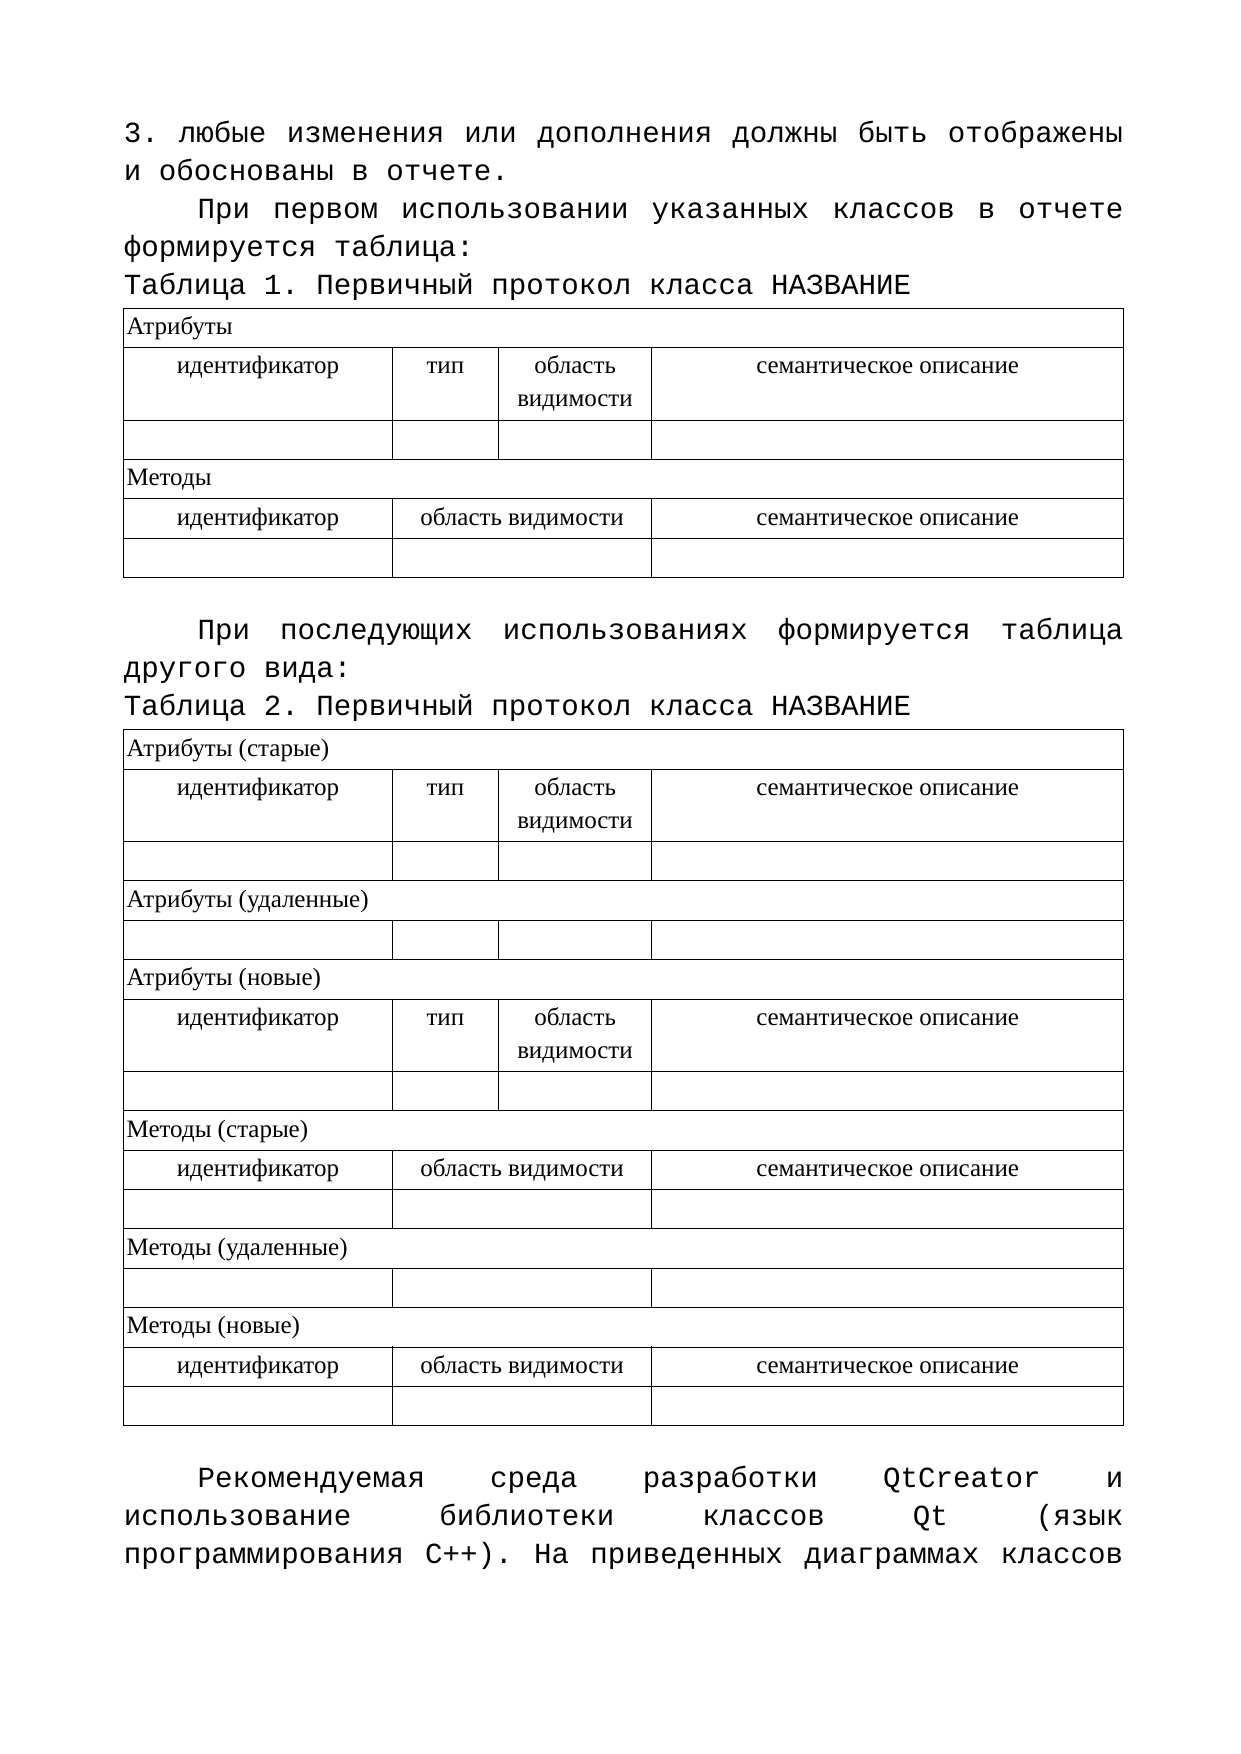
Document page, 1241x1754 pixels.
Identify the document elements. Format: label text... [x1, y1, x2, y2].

table_cell идентификатор [124, 1348, 392, 1386]
table_cell [393, 421, 498, 459]
text При последующих использованиях формируется таблица другого вида: [123, 615, 1123, 686]
text Таблица 2. Первичный протокол класса НАЗВАНИЕ [123, 691, 1123, 724]
table_cell [124, 1190, 392, 1228]
table_cell [499, 921, 651, 959]
table_cell Методы (удаленные) [124, 1229, 1123, 1268]
table_cell [124, 1269, 392, 1307]
table_cell семантическое описание [652, 1348, 1123, 1386]
table_cell Методы (новые) [124, 1308, 1123, 1346]
table_cell [499, 1072, 651, 1110]
table_cell [393, 1387, 651, 1425]
table_cell [393, 1269, 651, 1307]
table_cell [393, 539, 651, 577]
table_cell Атрибуты (новые) [124, 960, 1123, 998]
table_cell Методы (старые) [124, 1111, 1123, 1149]
table_cell область видимости [393, 1151, 651, 1189]
table_cell семантическое описание [652, 348, 1123, 419]
table_cell семантическое описание [652, 770, 1123, 841]
table_cell [124, 1387, 392, 1425]
table_cell идентификатор [124, 348, 392, 419]
table_cell идентификатор [124, 499, 392, 538]
table_cell [124, 421, 392, 459]
table_header Атрибуты [124, 309, 1123, 347]
table_cell область видимости [393, 1348, 651, 1386]
table_cell [124, 842, 392, 880]
table_cell тип [393, 1000, 498, 1071]
table_cell [652, 1072, 1123, 1110]
table_cell [499, 842, 651, 880]
table_cell Методы [124, 460, 1123, 498]
text Таблица 1. Первичный протокол класса НАЗВАНИЕ [123, 270, 1123, 303]
text Рекомендуемая среда разработки QtCreator и использование библиотеки классов Qt (язык программирования С++). На приведенных диаграммах классов [123, 1464, 1123, 1572]
table_cell область видимости [499, 770, 651, 841]
table_cell идентификатор [124, 770, 392, 841]
table_cell идентификатор [124, 1000, 392, 1071]
table_cell [393, 921, 498, 959]
table_cell [393, 842, 498, 880]
table_cell [652, 842, 1123, 880]
table_cell [393, 1190, 651, 1228]
table_cell [652, 1269, 1123, 1307]
table_cell семантическое описание [652, 1000, 1123, 1071]
table_cell [652, 921, 1123, 959]
table_cell [652, 421, 1123, 459]
table_cell [652, 1190, 1123, 1228]
table_cell семантическое описание [652, 1151, 1123, 1189]
table_cell [652, 539, 1123, 577]
table_cell семантическое описание [652, 499, 1123, 538]
text При первом использовании указанных классов в отчете формируется таблица: [123, 194, 1123, 265]
table_cell [124, 539, 392, 577]
table_cell идентификатор [124, 1151, 392, 1189]
table_cell [499, 421, 651, 459]
table_cell [652, 1387, 1123, 1425]
table_cell область видимости [393, 499, 651, 538]
table_cell [124, 1072, 392, 1110]
table_header Атрибуты (старые) [124, 730, 1123, 768]
text 3. любые изменения или дополнения должны быть отображены и обоснованы в отчете. [123, 118, 1123, 189]
table_cell [393, 1072, 498, 1110]
table_cell тип [393, 348, 498, 419]
table_cell [124, 921, 392, 959]
table_cell тип [393, 770, 498, 841]
table_cell Атрибуты (удаленные) [124, 881, 1123, 920]
table_cell область видимости [499, 348, 651, 419]
table_cell область видимости [499, 1000, 651, 1071]
